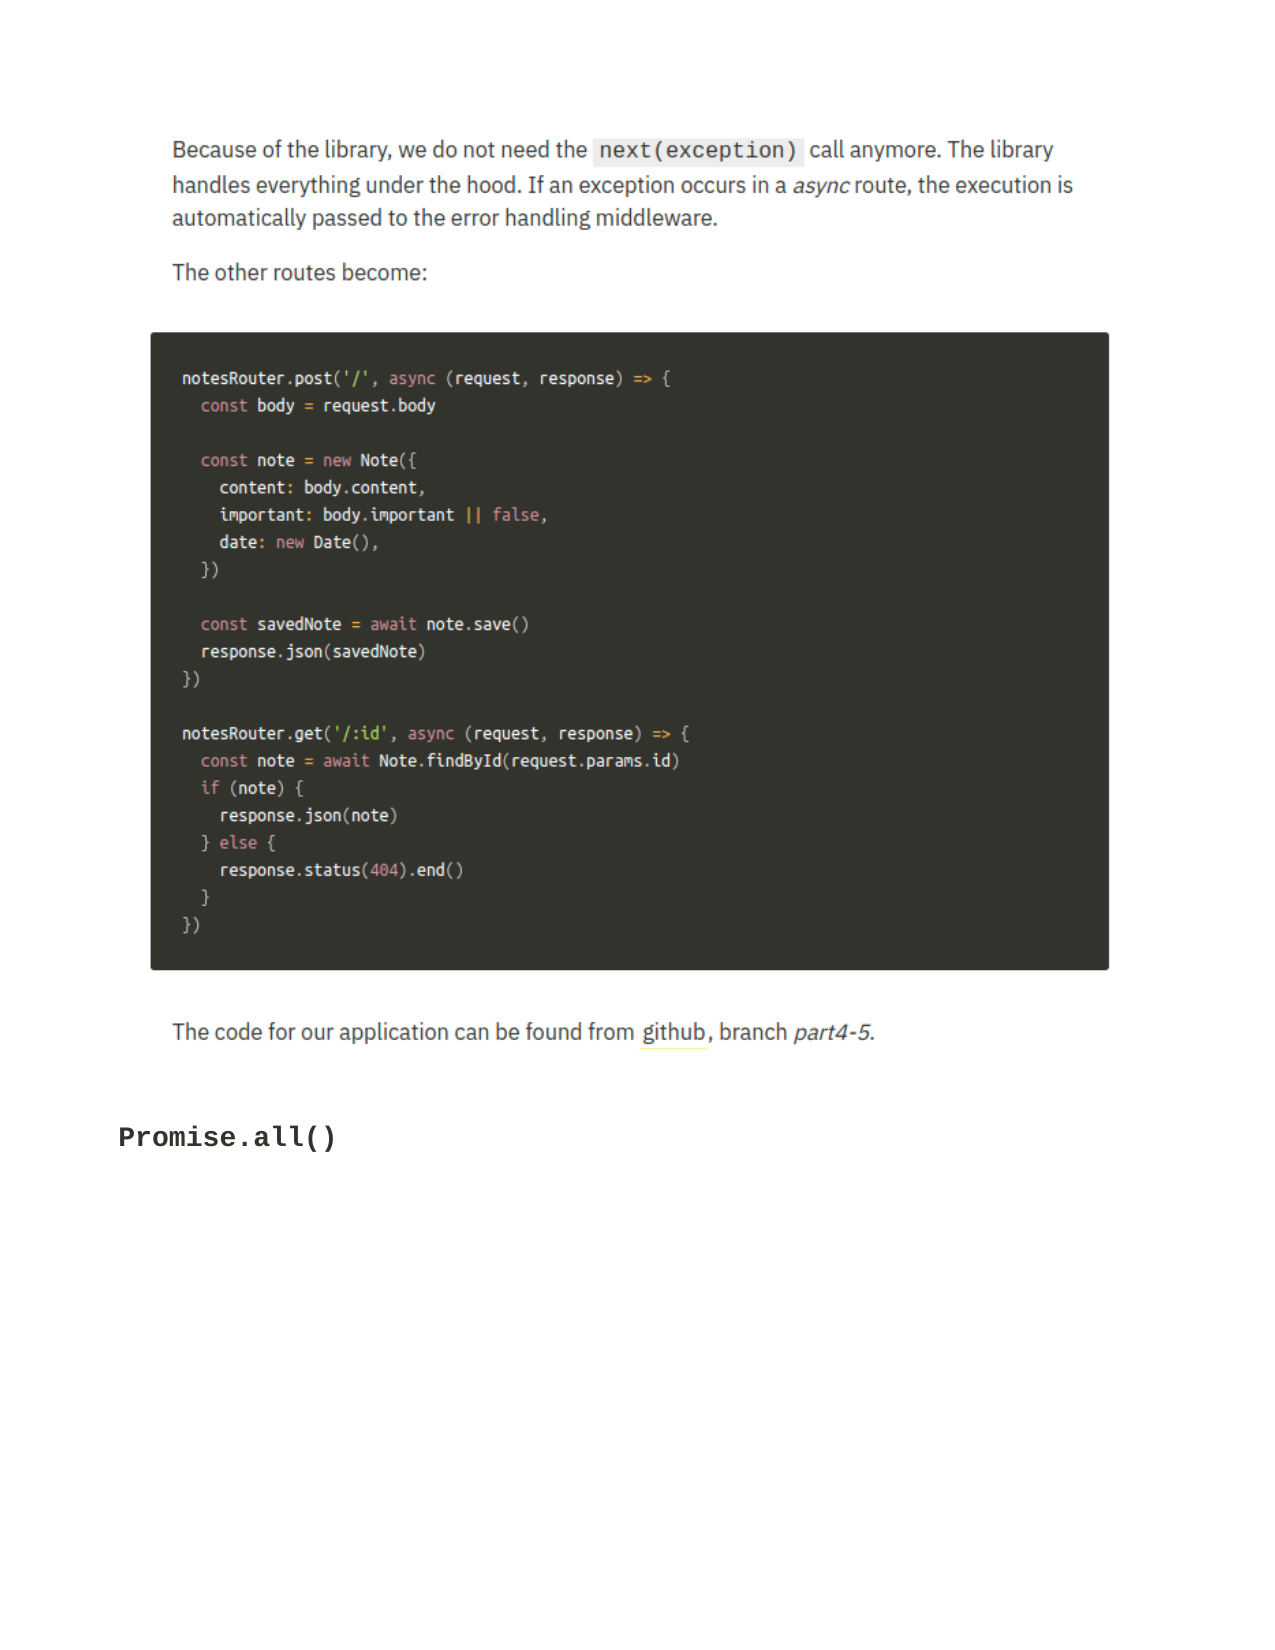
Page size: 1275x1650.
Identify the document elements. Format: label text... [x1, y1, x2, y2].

text Promise.all() [118, 1123, 1157, 1155]
picture [118, 118, 1157, 1066]
